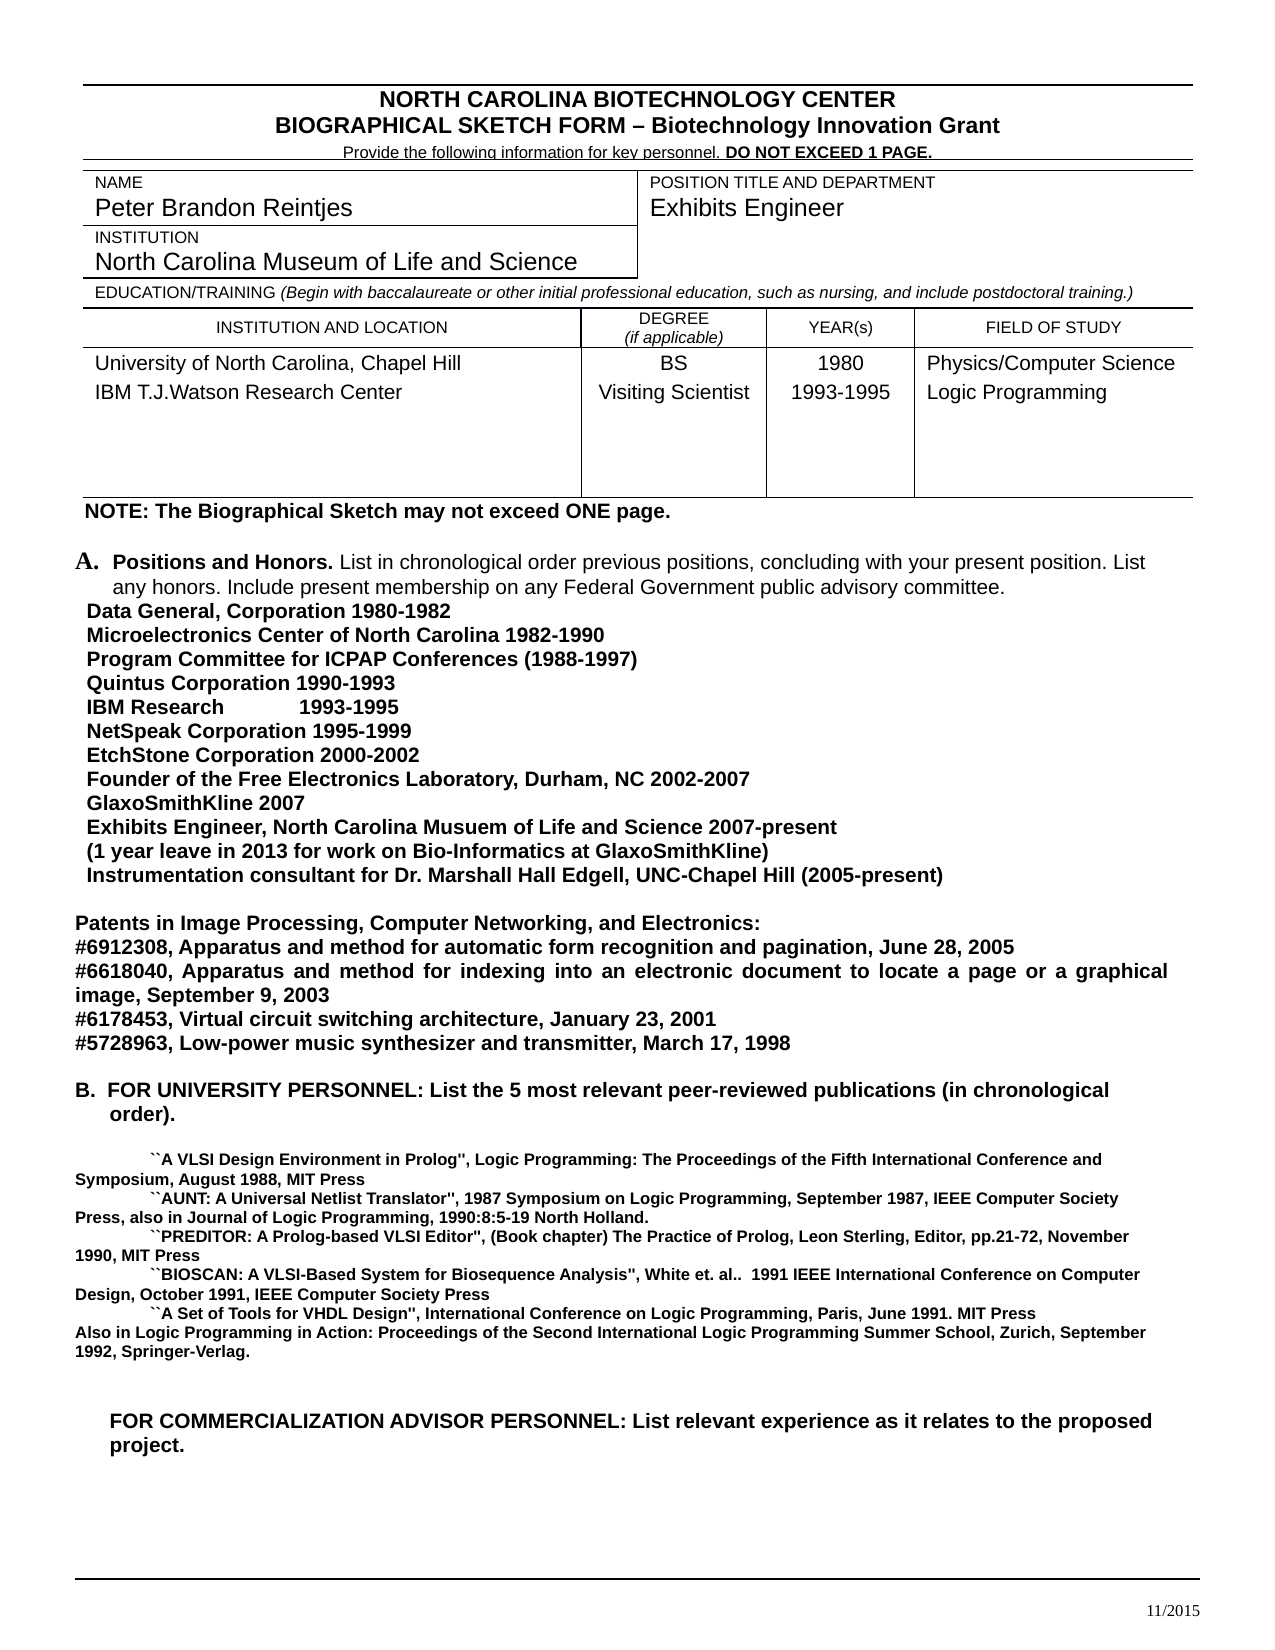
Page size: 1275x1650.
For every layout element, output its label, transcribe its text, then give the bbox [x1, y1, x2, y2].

text Quintus Corporation 1990-1993 [75, 671, 1170, 695]
table_cell [767, 437, 914, 467]
text Patents in Image Processing, Computer Networking, and Electronics: [75, 911, 1170, 934]
text #5728963, Low-power music synthesizer and transmitter, March 17, 1998 [75, 1030, 1170, 1054]
table_cell Physics/Computer Science [915, 348, 1192, 377]
table_cell [915, 467, 1192, 497]
table_cell University of North Carolina, Chapel Hill [83, 348, 581, 377]
table_cell 1993-1995 [767, 377, 914, 407]
table_cell EDUCATION/TRAINING (Begin with baccalaureate or other initial professional education, such as nursing, and include postdoctoral training.) [83, 277, 1192, 307]
text GlaxoSmithKline 2007 [75, 791, 1170, 815]
table_cell [83, 467, 581, 497]
table_cell [83, 407, 581, 437]
table_cell [582, 467, 766, 497]
table_cell NORTH CAROLINA BIOTECHNOLOGY CENTER BIOGRAPHICAL SKETCH FORM – Biotechnology Innovation Grant Provide the following information for key personnel. DO NOT EXCEED 1 PAGE. [83, 86, 1192, 159]
table_cell Logic Programming [915, 377, 1192, 407]
table_header [83, 75, 1192, 84]
table_cell YEAR(s) [767, 309, 914, 347]
table_cell INSTITUTION AND LOCATION [83, 309, 580, 347]
table_cell [582, 407, 766, 437]
table_cell [767, 407, 914, 437]
table_cell [915, 437, 1192, 467]
text ``A VLSI Design Environment in Prolog'', Logic Programming: The Proceedings of the Fifth International Conference and Symposium, August 1988, MIT Press [75, 1150, 1170, 1188]
table_cell Visiting Scientist [582, 377, 766, 407]
table_cell [915, 407, 1192, 437]
text NOTE: The Biographical Sketch may not exceed ONE page. [84, 498, 1170, 522]
text ``PREDITOR: A Prolog-based VLSI Editor'', (Book chapter) The Practice of Prolog, Leon Sterling, Editor, pp.21-72, November 1990, MIT Press [75, 1227, 1170, 1265]
table_cell [767, 467, 914, 497]
text Program Committee for ICPAP Conferences (1988-1997) [75, 647, 1170, 671]
text EtchStone Corporation 2000-2002 [75, 743, 1170, 767]
table_cell BS [582, 348, 766, 377]
table_cell [582, 437, 766, 467]
table_cell [83, 160, 1192, 169]
text Exhibits Engineer, North Carolina Musuem of Life and Science 2007-present [75, 815, 1170, 839]
list Positions and Honors. List in chronological order previous positions, concluding with your present position. List any honors. Include present membership on any Federal Government public advisory committee. [75, 546, 1170, 599]
text #6912308, Apparatus and method for automatic form recognition and pagination, June 28, 2005 [75, 934, 1170, 958]
table_cell [83, 437, 581, 467]
text ``A Set of Tools for VHDL Design'', International Conference on Logic Programming, Paris, June 1991. MIT Press [75, 1303, 1170, 1323]
text Founder of the Free Electronics Laboratory, Durham, NC 2002-2007 [75, 767, 1170, 791]
text B. FOR UNIVERSITY PERSONNEL: List the 5 most relevant peer-reviewed publications (in chronological order). [75, 1078, 1170, 1126]
table_cell POSITION TITLE AND DEPARTMENT Exhibits Engineer [638, 171, 1192, 277]
text Microelectronics Center of North Carolina 1982-1990 [75, 623, 1170, 647]
table_cell 1980 [767, 348, 914, 377]
text ``AUNT: A Universal Netlist Translator'', 1987 Symposium on Logic Programming, September 1987, IEEE Computer Society Press, also in Journal of Logic Programming, 1990:8:5-19 North Holland. [75, 1188, 1170, 1227]
text FOR COMMERCIALIZATION ADVISOR PERSONNEL: List relevant experience as it relates to the proposed project. [75, 1409, 1170, 1457]
table_cell DEGREE (if applicable) [582, 309, 766, 347]
table_cell FIELD OF STUDY [915, 309, 1192, 347]
table_cell IBM T.J.Watson Research Center [83, 377, 581, 407]
text (1 year leave in 2013 for work on Bio-Informatics at GlaxoSmithKline) [75, 839, 1170, 863]
text IBM Research 1993-1995 [75, 695, 1170, 719]
text Instrumentation consultant for Dr. Marshall Hall Edgell, UNC-Chapel Hill (2005-present) [75, 863, 1170, 887]
text #6178453, Virtual circuit switching architecture, January 23, 2001 [75, 1006, 1170, 1030]
table_cell NAME Peter Brandon Reintjes [83, 171, 637, 224]
text Also in Logic Programming in Action: Proceedings of the Second International Logic Programming Summer School, Zurich, September 1992, Springer-Verlag. [75, 1323, 1170, 1361]
text #6618040, Apparatus and method for indexing into an electronic document to locate a page or a graphical image, September 9, 2003 [75, 958, 1170, 1006]
text NetSpeak Corporation 1995-1999 [75, 719, 1170, 743]
text ``BIOSCAN: A VLSI-Based System for Biosequence Analysis'', White et. al.. 1991 IEEE International Conference on Computer Design, October 1991, IEEE Computer Society Press [75, 1265, 1170, 1303]
table_cell INSTITUTION North Carolina Museum of Life and Science [83, 226, 637, 277]
text Data General, Corporation 1980-1982 [75, 599, 1170, 623]
